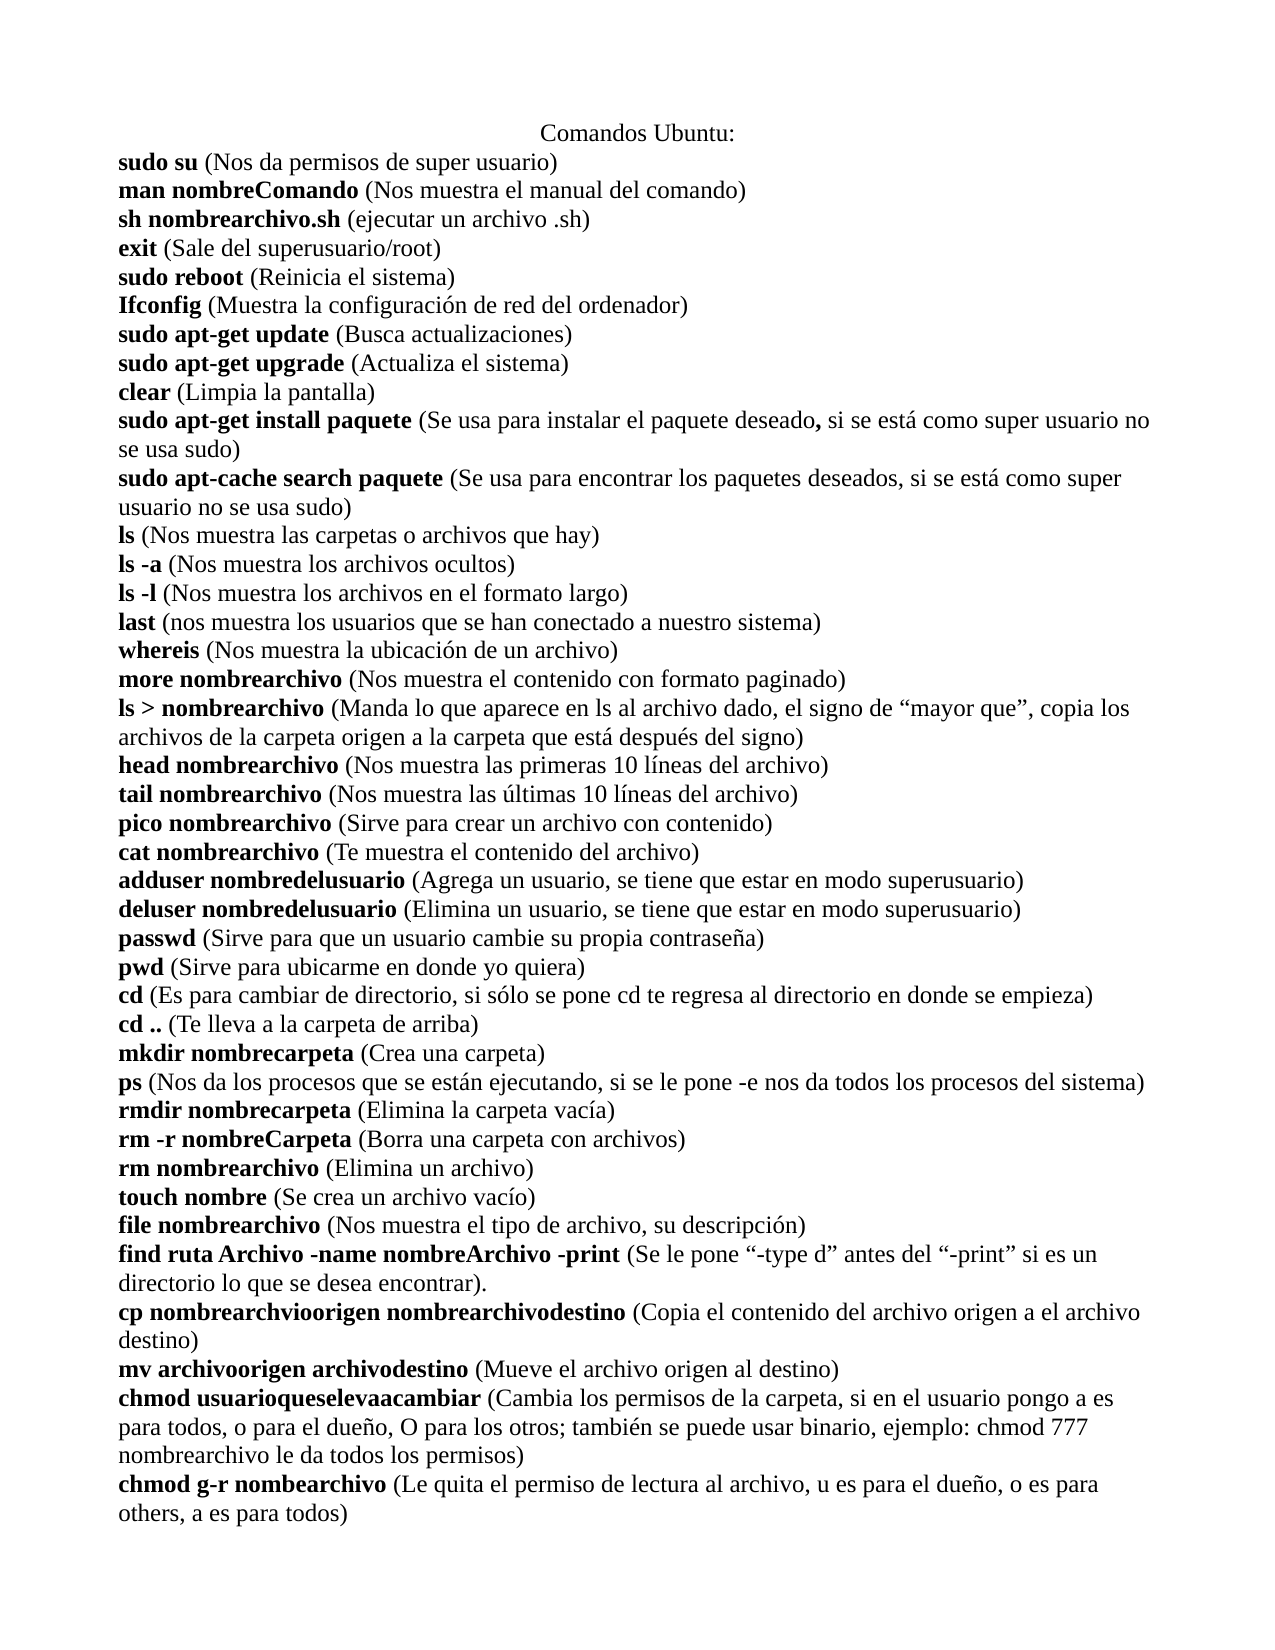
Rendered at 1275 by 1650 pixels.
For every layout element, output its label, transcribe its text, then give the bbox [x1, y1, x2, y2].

text sh nombrearchivo.sh (ejecutar un archivo .sh) [118, 204, 1157, 233]
text rmdir nombrecarpeta (Elimina la carpeta vacía) [118, 1096, 1157, 1124]
text cd (Es para cambiar de directorio, si sólo se pone cd te regresa al directorio en donde se empieza) [118, 981, 1157, 1009]
text sudo reboot (Reinicia el sistema) [118, 262, 1157, 291]
text chmod usuarioqueselevaacambiar (Cambia los permisos de la carpeta, si en el usuario pongo a es para todos, o para el dueño, O para los otros; también se puede usar binario, ejemplo: chmod 777 nombrearchivo le da todos los permisos) [118, 1383, 1157, 1469]
text rm nombrearchivo (Elimina un archivo) [118, 1153, 1157, 1182]
text Comandos Ubuntu: [118, 118, 1157, 147]
text sudo apt-get install paquete (Se usa para instalar el paquete deseado, si se está como super usuario no se usa sudo) [118, 406, 1157, 463]
text man nombreComando (Nos muestra el manual del comando) [118, 176, 1157, 204]
text ls -l (Nos muestra los archivos en el formato largo) [118, 578, 1157, 607]
text touch nombre (Se crea un archivo vacío) [118, 1182, 1157, 1211]
text cp nombrearchvioorigen nombrearchivodestino (Copia el contenido del archivo origen a el archivo destino) [118, 1297, 1157, 1354]
text mkdir nombrecarpeta (Crea una carpeta) [118, 1038, 1157, 1067]
text Ifconfig (Muestra la configuración de red del ordenador) [118, 291, 1157, 319]
text mv archivoorigen archivodestino (Mueve el archivo origen al destino) [118, 1354, 1157, 1383]
text pico nombrearchivo (Sirve para crear un archivo con contenido) [118, 808, 1157, 837]
text chmod g-r nombearchivo (Le quita el permiso de lectura al archivo, u es para el dueño, o es para others, a es para todos) [118, 1469, 1157, 1527]
text ls (Nos muestra las carpetas o archivos que hay) [118, 521, 1157, 549]
text sudo apt-get update (Busca actualizaciones) [118, 319, 1157, 348]
text sudo apt-get upgrade (Actualiza el sistema) [118, 348, 1157, 377]
text clear (Limpia la pantalla) [118, 377, 1157, 406]
text cd .. (Te lleva a la carpeta de arriba) [118, 1009, 1157, 1038]
text tail nombrearchivo (Nos muestra las últimas 10 líneas del archivo) [118, 779, 1157, 808]
text cat nombrearchivo (Te muestra el contenido del archivo) [118, 837, 1157, 866]
text adduser nombredelusuario (Agrega un usuario, se tiene que estar en modo superusuario) [118, 866, 1157, 894]
text ls -a (Nos muestra los archivos ocultos) [118, 549, 1157, 578]
text last (nos muestra los usuarios que se han conectado a nuestro sistema) [118, 607, 1157, 636]
text rm -r nombreCarpeta (Borra una carpeta con archivos) [118, 1124, 1157, 1153]
text find ruta Archivo -name nombreArchivo -print (Se le pone “-type d” antes del “-print” si es un directorio lo que se desea encontrar). [118, 1239, 1157, 1297]
text ls > nombrearchivo (Manda lo que aparece en ls al archivo dado, el signo de “mayor que”, copia los archivos de la carpeta origen a la carpeta que está después del signo) [118, 693, 1157, 751]
text exit (Sale del superusuario/root) [118, 233, 1157, 262]
text ps (Nos da los procesos que se están ejecutando, si se le pone -e nos da todos los procesos del sistema) [118, 1067, 1157, 1096]
text sudo apt-cache search paquete (Se usa para encontrar los paquetes deseados, si se está como super usuario no se usa sudo) [118, 463, 1157, 521]
text passwd (Sirve para que un usuario cambie su propia contraseña) [118, 923, 1157, 952]
text pwd (Sirve para ubicarme en donde yo quiera) [118, 952, 1157, 981]
text deluser nombredelusuario (Elimina un usuario, se tiene que estar en modo superusuario) [118, 894, 1157, 923]
text file nombrearchivo (Nos muestra el tipo de archivo, su descripción) [118, 1211, 1157, 1239]
text more nombrearchivo (Nos muestra el contenido con formato paginado) [118, 664, 1157, 693]
text sudo su (Nos da permisos de super usuario) [118, 147, 1157, 176]
text whereis (Nos muestra la ubicación de un archivo) [118, 636, 1157, 664]
text head nombrearchivo (Nos muestra las primeras 10 líneas del archivo) [118, 751, 1157, 779]
